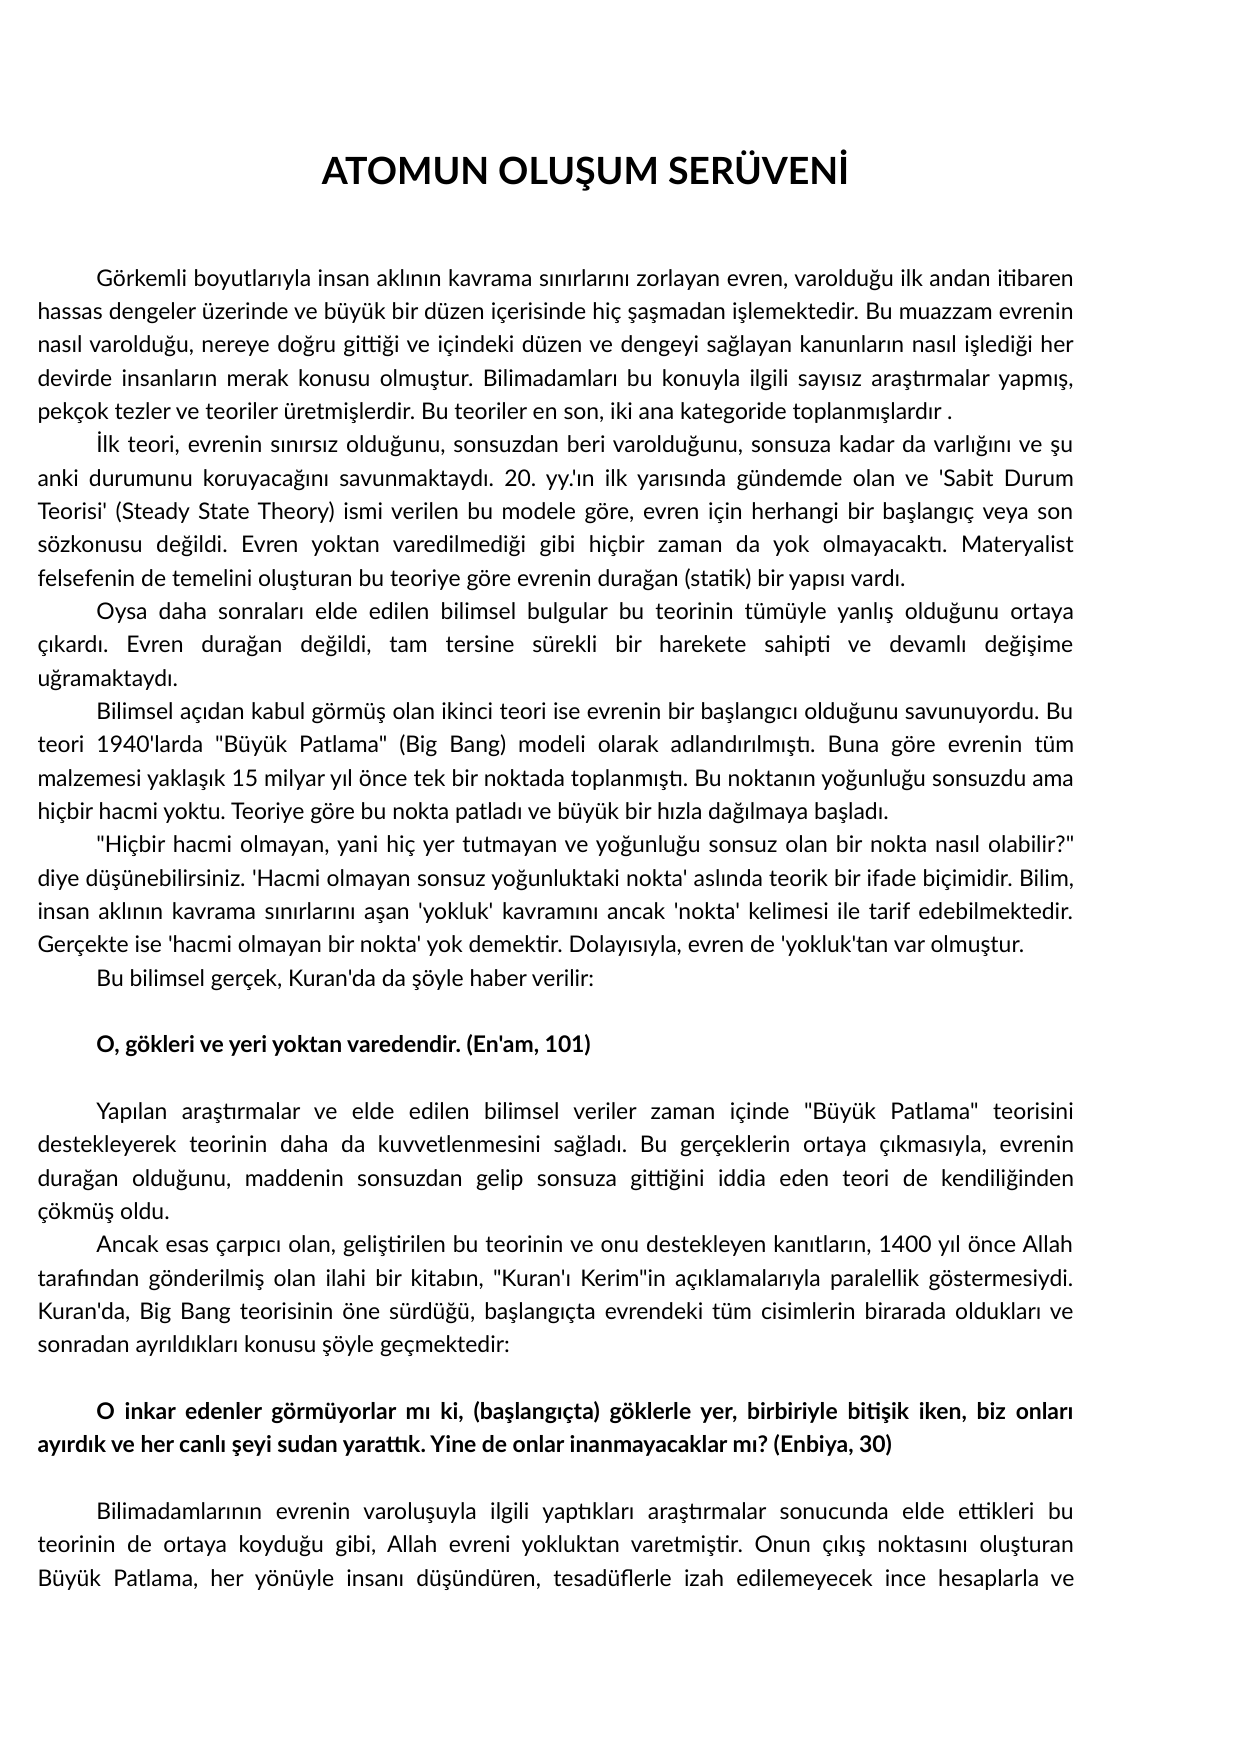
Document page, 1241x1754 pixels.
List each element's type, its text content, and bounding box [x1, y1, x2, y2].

text O, gökleri ve yeri yoktan varedendir. (En'am, 101) [37, 1026, 1075, 1059]
text Yapılan araştırmalar ve elde edilen bilimsel veriler zaman içinde "Büyük Patlama" teorisini destekleyerek teorinin daha da kuvvetlenmesini sağladı. Bu gerçeklerin ortaya çıkmasıyla, evrenin durağan olduğunu, maddenin sonsuzdan gelip sonsuza gittiğini iddia eden teori de kendiliğinden çökmüş oldu. [37, 1093, 1075, 1226]
text ATOMUN OLUŞUM SERÜVENİ [37, 148, 1075, 193]
text Oysa daha sonraları elde edilen bilimsel bulgular bu teorinin tümüyle yanlış olduğunu ortaya çıkardı. Evren durağan değildi, tam tersine sürekli bir harekete sahipti ve devamlı değişime uğramaktaydı. [37, 593, 1075, 693]
text Bilimsel açıdan kabul görmüş olan ikinci teori ise evrenin bir başlangıcı olduğunu savunuyordu. Bu teori 1940'larda "Büyük Patlama" (Big Bang) modeli olarak adlandırılmıştı. Buna göre evrenin tüm malzemesi yaklaşık 15 milyar yıl önce tek bir noktada toplanmıştı. Bu noktanın yoğunluğu sonsuzdu ama hiçbir hacmi yoktu. Teoriye göre bu nokta patladı ve büyük bir hızla dağılmaya başladı. [37, 693, 1075, 826]
text İlk teori, evrenin sınırsız olduğunu, sonsuzdan beri varolduğunu, sonsuza kadar da varlığını ve şu anki durumunu koruyacağını savunmaktaydı. 20. yy.'ın ilk yarısında gündemde olan ve 'Sabit Durum Teorisi' (Steady State Theory) ismi verilen bu modele göre, evren için herhangi bir başlangıç veya son sözkonusu değildi. Evren yoktan varedilmediği gibi hiçbir zaman da yok olmayacaktı. Materyalist felsefenin de temelini oluşturan bu teoriye göre evrenin durağan (statik) bir yapısı vardı. [37, 426, 1075, 593]
text Bilimadamlarının evrenin varoluşuyla ilgili yaptıkları araştırmalar sonucunda elde ettikleri bu teorinin de ortaya koyduğu gibi, Allah evreni yokluktan varetmiştir. Onun çıkış noktasını oluşturan Büyük Patlama, her yönüyle insanı düşündüren, tesadüflerle izah edilemeyecek ince hesaplarla ve [37, 1493, 1075, 1593]
text Ancak esas çarpıcı olan, geliştirilen bu teorinin ve onu destekleyen kanıtların, 1400 yıl önce Allah tarafından gönderilmiş olan ilahi bir kitabın, "Kuran'ı Kerim"in açıklamalarıyla paralellik göstermesiydi. Kuran'da, Big Bang teorisinin öne sürdüğü, başlangıçta evrendeki tüm cisimlerin birarada oldukları ve sonradan ayrıldıkları konusu şöyle geçmektedir: [37, 1226, 1075, 1359]
text Bu bilimsel gerçek, Kuran'da da şöyle haber verilir: [37, 959, 1075, 993]
text "Hiçbir hacmi olmayan, yani hiç yer tutmayan ve yoğunluğu sonsuz olan bir nokta nasıl olabilir?" diye düşünebilirsiniz. 'Hacmi olmayan sonsuz yoğunluktaki nokta' aslında teorik bir ifade biçimidir. Bilim, insan aklının kavrama sınırlarını aşan 'yokluk' kavramını ancak 'nokta' kelimesi ile tarif edebilmektedir. Gerçekte ise 'hacmi olmayan bir nokta' yok demektir. Dolayısıyla, evren de 'yokluk'tan var olmuştur. [37, 826, 1075, 959]
text Görkemli boyutlarıyla insan aklının kavrama sınırlarını zorlayan evren, varolduğu ilk andan itibaren hassas dengeler üzerinde ve büyük bir düzen içerisinde hiç şaşmadan işlemektedir. Bu muazzam evrenin nasıl varolduğu, nereye doğru gittiği ve içindeki düzen ve dengeyi sağlayan kanunların nasıl işlediği her devirde insanların merak konusu olmuştur. Bilimadamları bu konuyla ilgili sayısız araştırmalar yapmış, pekçok tezler ve teoriler üretmişlerdir. Bu teoriler en son, iki ana kategoride toplanmışlardır . [37, 259, 1075, 426]
text O inkar edenler görmüyorlar mı ki, (başlangıçta) göklerle yer, birbiriyle bitişik iken, biz onları ayırdık ve her canlı şeyi sudan yarattık. Yine de onlar inanmayacaklar mı? (Enbiya, 30) [37, 1393, 1075, 1459]
